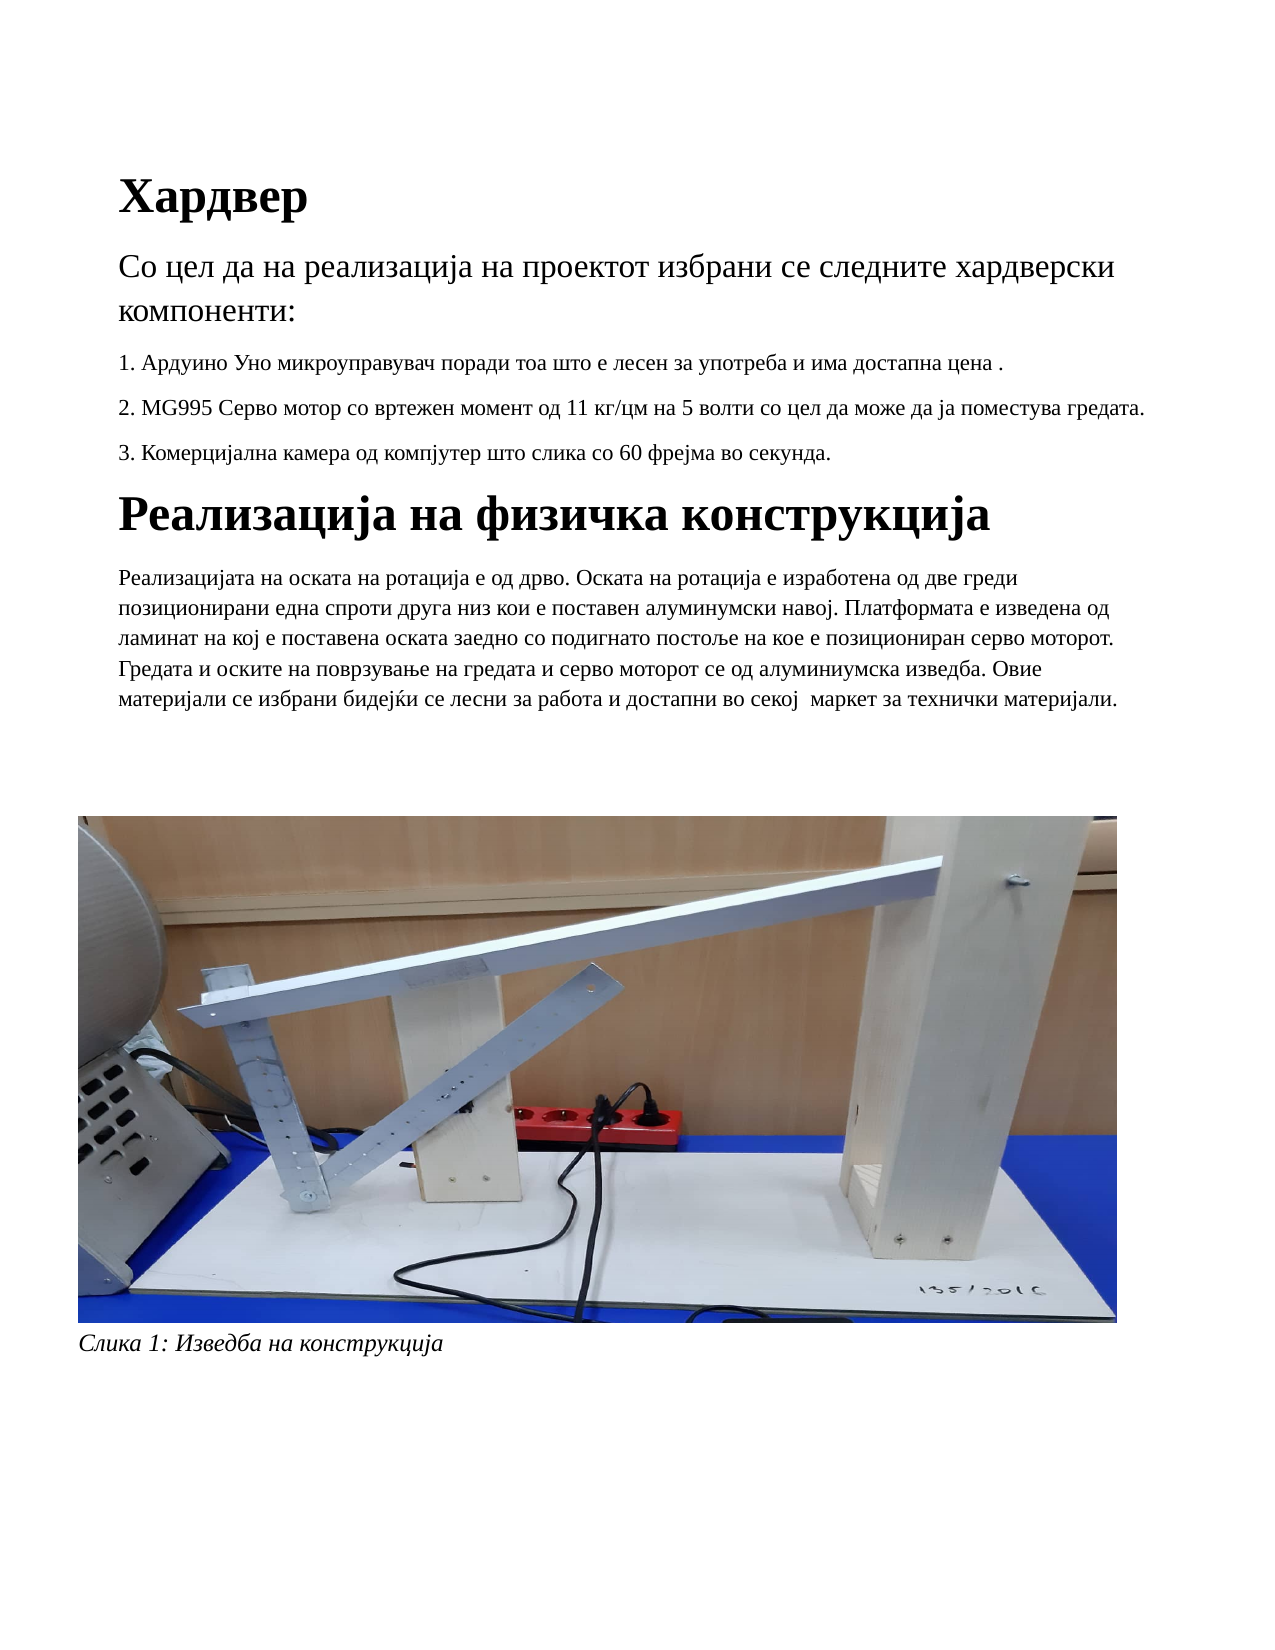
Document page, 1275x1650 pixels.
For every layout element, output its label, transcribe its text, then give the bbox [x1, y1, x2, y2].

text Реализацијата на оската на ротација е од дрво. Оската на ротација е изработена од две греди позиционирани една спроти друга низ кои е поставен алуминумски навој. Платформата е изведена од ламинат на кој е поставена оската заедно со подигнато постоље на кое е позициониран серво моторот. Гредата и оските на поврзување на гредата и серво моторот се од алуминиумска изведба. Овие материјали се избрани бидејќи се лесни за работа и достапни во секој маркет за технички материјали. [118, 564, 1157, 711]
text Со цел да на реализација на проектот избрани се следните хардверски компоненти: [118, 246, 1157, 329]
text Реализација на физичка конструкција [118, 483, 1157, 541]
text 2. MG995 Серво мотор со вртежен момент од 11 кг/цм на 5 волти со цел да може да ја поместува гредата. [118, 394, 1157, 420]
text Слика 1: Изведба на конструкција [78, 817, 1142, 1357]
text Хардвер [118, 166, 1157, 223]
text 1. Ардуино Уно микроуправувач поради тоа што е лесен за употреба и има достапна цена . [118, 349, 1157, 375]
text 3. Комерцијална камера од компјутер што слика со 60 фрејма во секунда. [118, 439, 1157, 465]
picture [78, 816, 1117, 1323]
